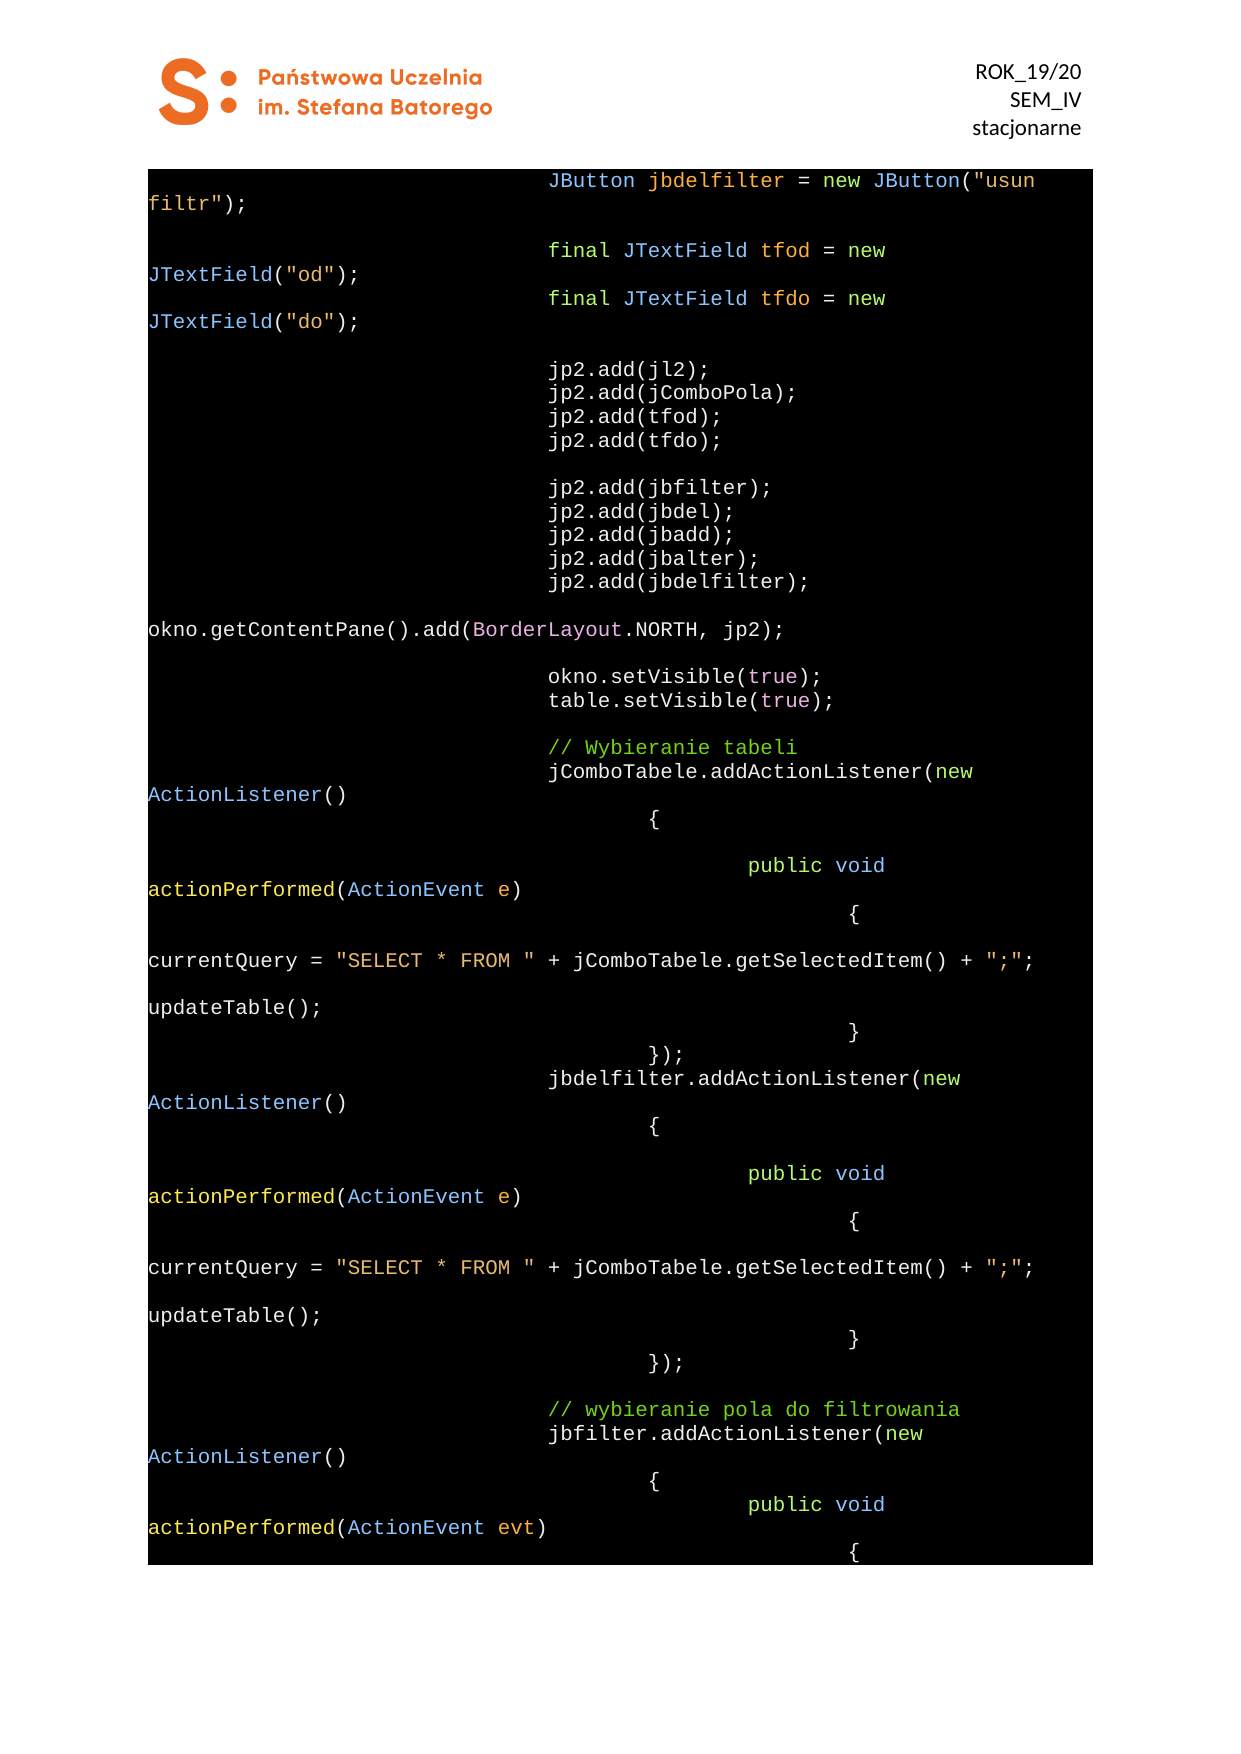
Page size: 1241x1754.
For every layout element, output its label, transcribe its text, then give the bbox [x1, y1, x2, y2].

text JButton jbdelfilter = new JButton("usun filtr"); [148, 169, 1093, 217]
text final JTextField tfod = new JTextField("od"); [148, 241, 1093, 288]
text jp2.add(jComboPola); [148, 382, 1093, 406]
text // Wybieranie tabeli [148, 737, 1093, 761]
text }); [148, 1044, 1093, 1068]
text final JTextField tfdo = new JTextField("do"); [148, 288, 1093, 335]
text { [148, 1541, 1093, 1565]
text // wybieranie pola do filtrowania [148, 1399, 1093, 1423]
text jbfilter.addActionListener(new ActionListener() [148, 1423, 1093, 1470]
picture [158, 58, 492, 125]
text okno.getContentPane().add(BorderLayout.NORTH, jp2); [148, 595, 1093, 642]
text { [148, 1115, 1093, 1139]
text jp2.add(jbfilter); [148, 477, 1093, 501]
text jp2.add(jbdel); [148, 501, 1093, 524]
text jbdelfilter.addActionListener(new ActionListener() [148, 1068, 1093, 1115]
text okno.setVisible(true); [148, 666, 1093, 690]
text } [148, 1021, 1093, 1044]
text jp2.add(jl2); [148, 359, 1093, 382]
text jp2.add(tfdo); [148, 430, 1093, 453]
text { [148, 903, 1093, 926]
text public void actionPerformed(ActionEvent e) [148, 855, 1093, 903]
text }); [148, 1352, 1093, 1376]
text updateTable(); [148, 973, 1093, 1021]
text { [148, 808, 1093, 832]
text public void actionPerformed(ActionEvent e) [148, 1163, 1093, 1210]
text updateTable(); [148, 1281, 1093, 1328]
text jp2.add(jbdelfilter); [148, 572, 1093, 595]
text currentQuery = "SELECT * FROM " + jComboTabele.getSelectedItem() + ";"; [148, 926, 1093, 973]
text public void actionPerformed(ActionEvent evt) [148, 1494, 1093, 1541]
text jp2.add(tfod); [148, 406, 1093, 430]
text jComboTabele.addActionListener(new ActionListener() [148, 761, 1093, 808]
text currentQuery = "SELECT * FROM " + jComboTabele.getSelectedItem() + ";"; [148, 1234, 1093, 1281]
text jp2.add(jbalter); [148, 548, 1093, 572]
text } [148, 1328, 1093, 1352]
text jp2.add(jbadd); [148, 524, 1093, 548]
text { [148, 1470, 1093, 1494]
text { [148, 1210, 1093, 1234]
text table.setVisible(true); [148, 690, 1093, 713]
